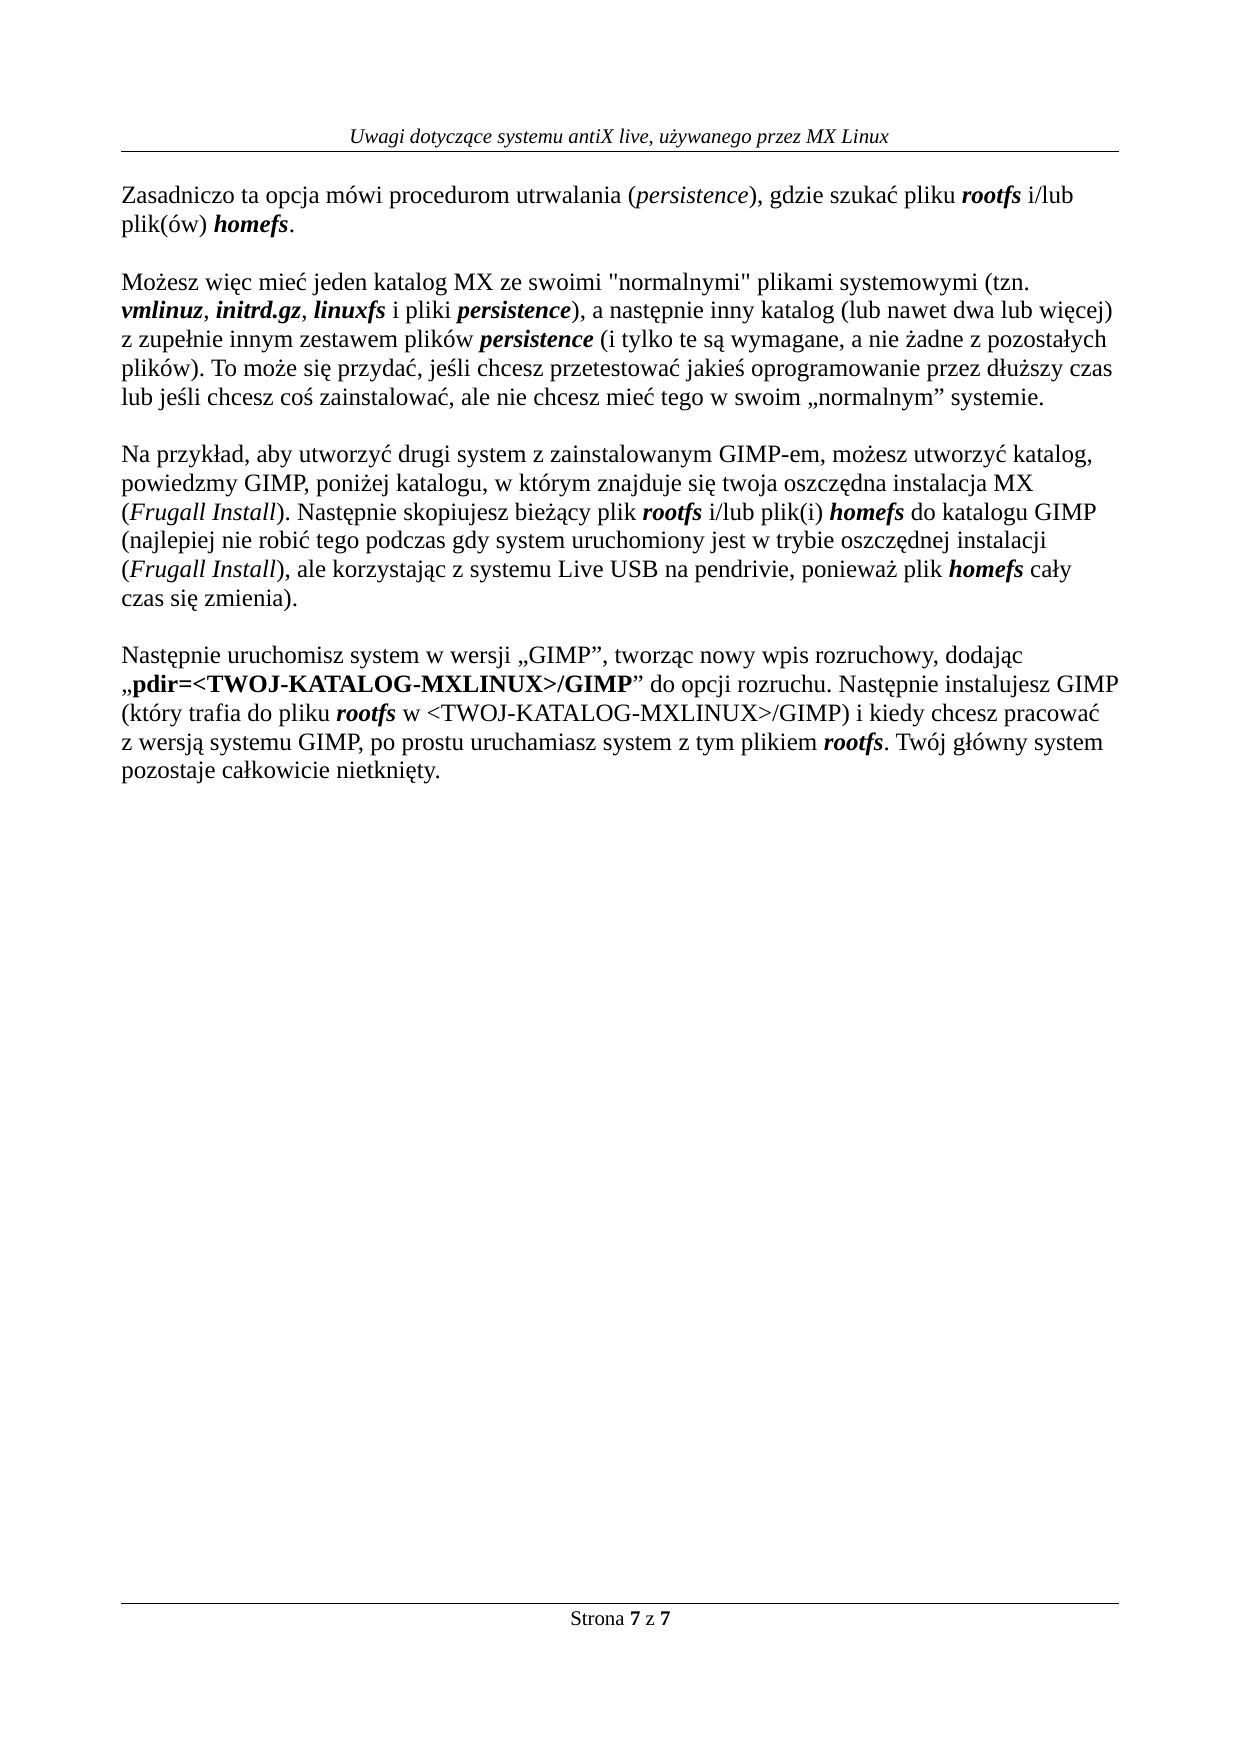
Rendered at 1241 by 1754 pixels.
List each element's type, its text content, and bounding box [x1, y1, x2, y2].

text Następnie uruchomisz system w wersji „GIMP”, tworząc nowy wpis rozruchowy, dodając „pdir=<TWOJ-KATALOG-MXLINUX>/GIMP” do opcji rozruchu. Następnie instalujesz GIMP (który trafia do pliku rootfs w <TWOJ-KATALOG-MXLINUX>/GIMP) i kiedy chcesz pracować z wersją systemu GIMP, po prostu uruchamiasz system z tym plikiem rootfs. Twój główny system pozostaje całkowicie nietknięty. [121, 641, 1119, 784]
text Zasadniczo ta opcja mówi procedurom utrwalania (persistence), gdzie szukać pliku rootfs i/lub plik(ów) homefs. [121, 181, 1119, 238]
text Możesz więc mieć jeden katalog MX ze swoimi "normalnymi" plikami systemowymi (tzn. vmlinuz, initrd.gz, linuxfs i pliki persistence), a następnie inny katalog (lub nawet dwa lub więcej) z zupełnie innym zestawem plików persistence (i tylko te są wymagane, a nie żadne z pozostałych plików). To może się przydać, jeśli chcesz przetestować jakieś oprogramowanie przez dłuższy czas lub jeśli chcesz coś zainstalować, ale nie chcesz mieć tego w swoim „normalnym” systemie. [121, 267, 1119, 411]
text Na przykład, aby utworzyć drugi system z zainstalowanym GIMP-em, możesz utworzyć katalog, powiedzmy GIMP, poniżej katalogu, w którym znajduje się twoja oszczędna instalacja MX (Frugall Install). Następnie skopiujesz bieżący plik rootfs i/lub plik(i) homefs do katalogu GIMP (najlepiej nie robić tego podczas gdy system uruchomiony jest w trybie oszczędnej instalacji (Frugall Install), ale korzystając z systemu Live USB na pendrivie, ponieważ plik homefs cały czas się zmienia). [121, 439, 1119, 612]
